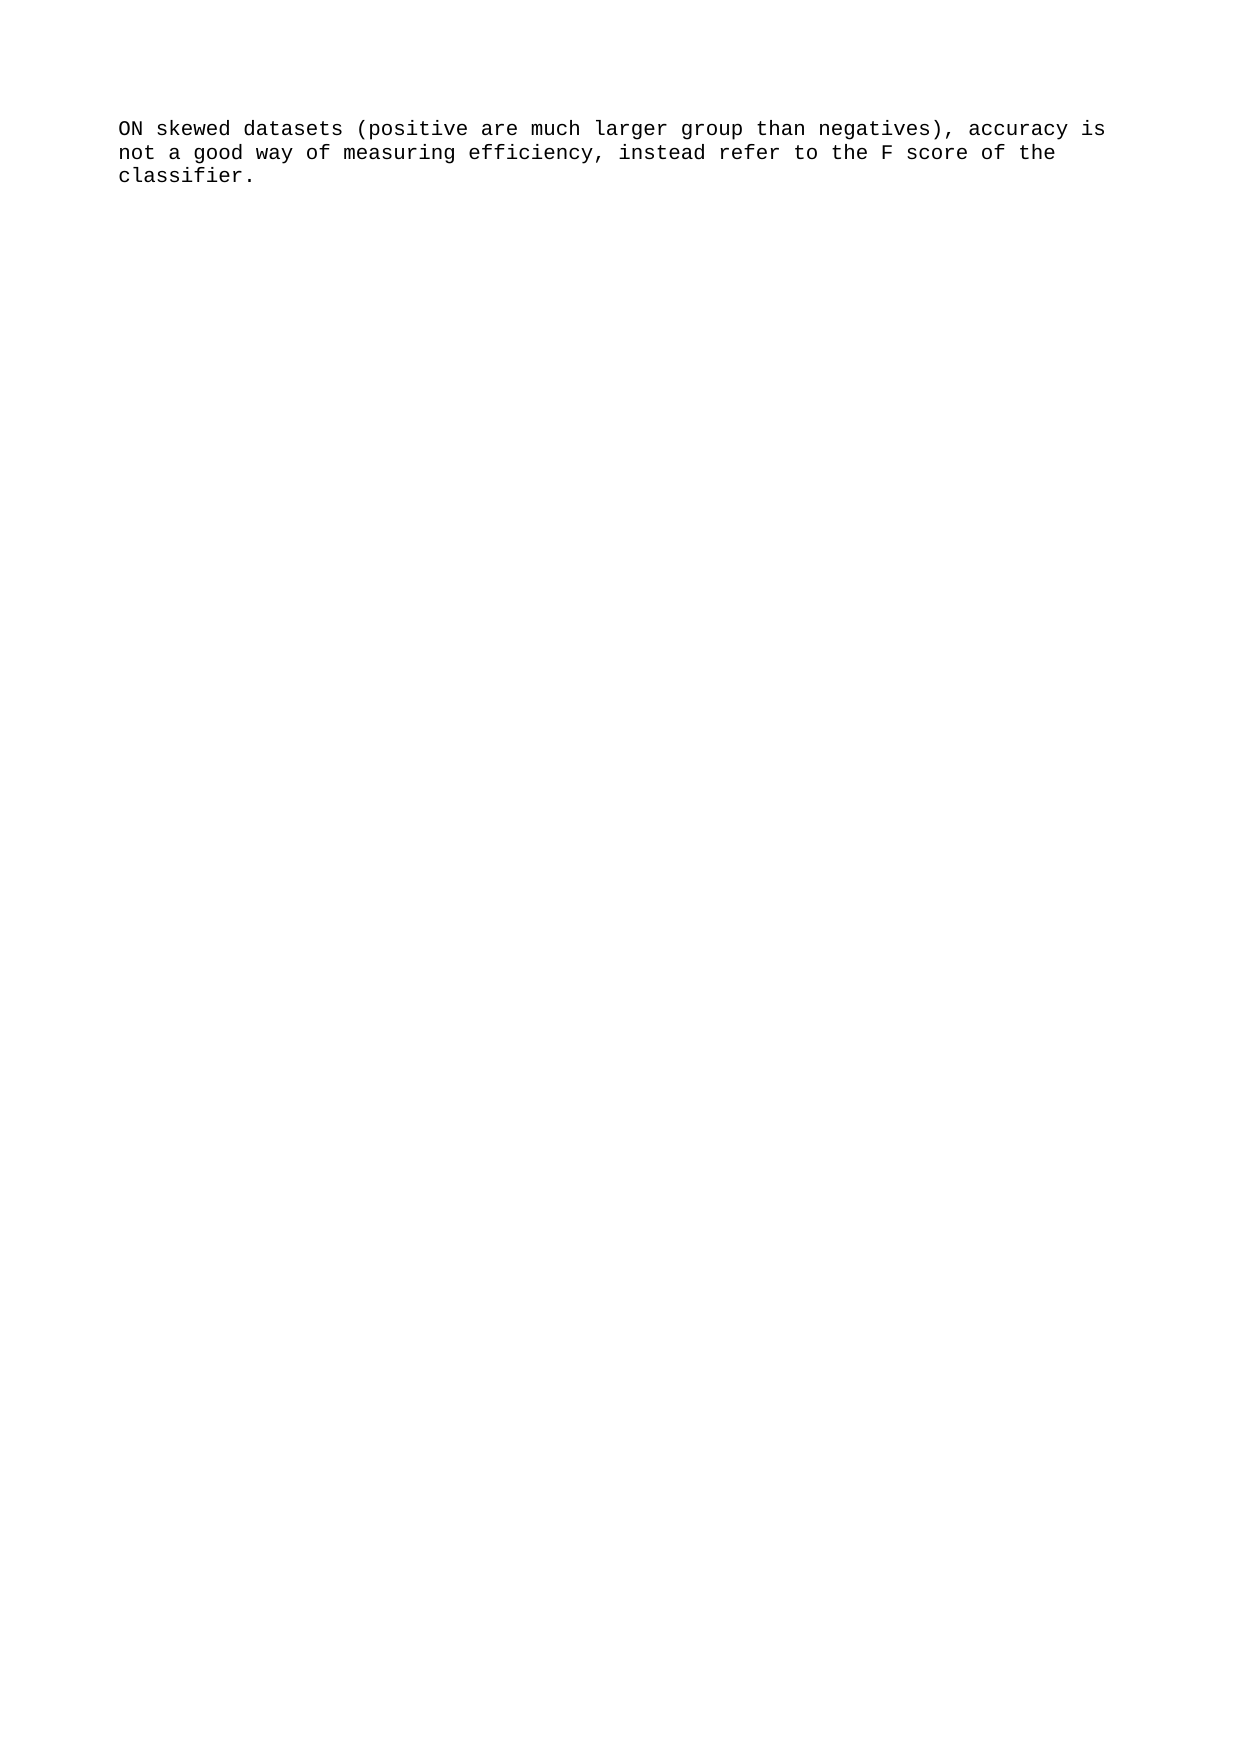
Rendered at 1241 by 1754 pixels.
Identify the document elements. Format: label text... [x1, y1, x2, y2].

text ON skewed datasets (positive are much larger group than negatives), accuracy is not a good way of measuring efficiency, instead refer to the F score of the classifier. [118, 118, 1122, 189]
